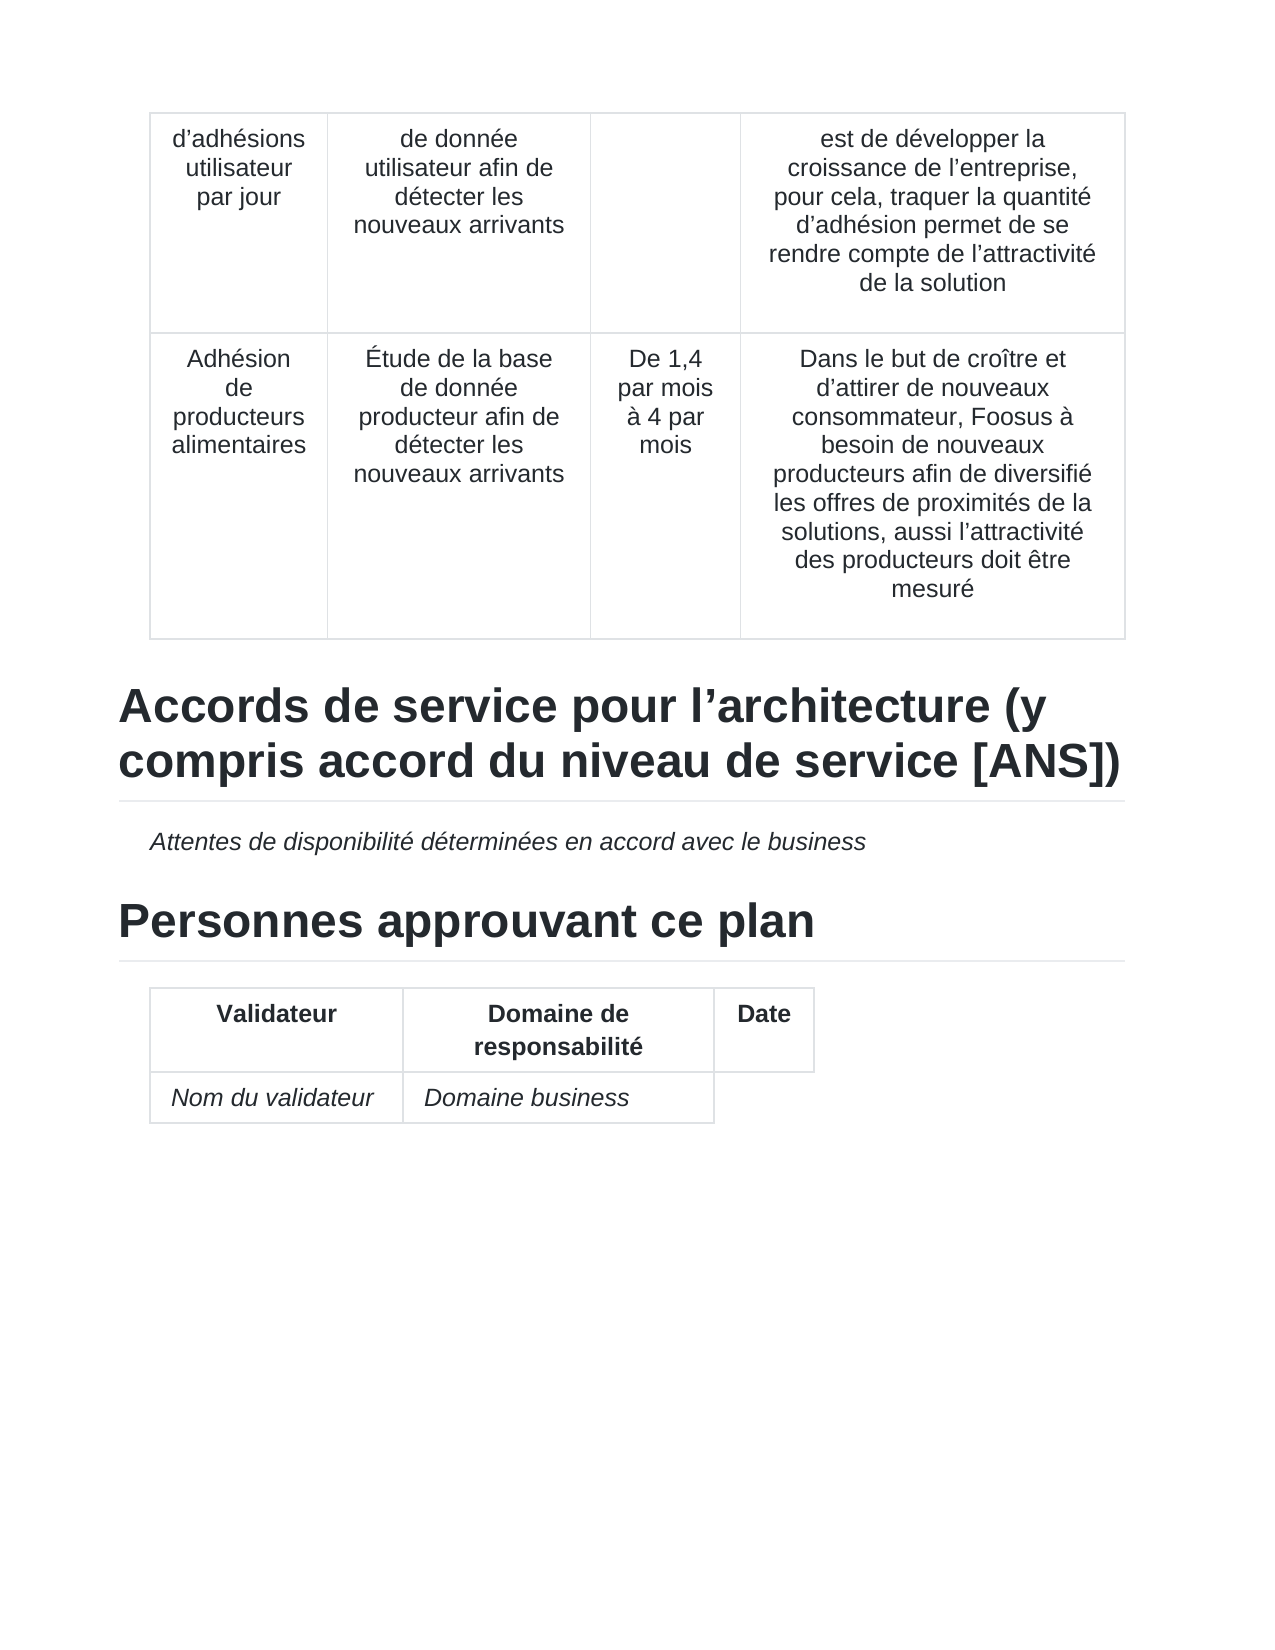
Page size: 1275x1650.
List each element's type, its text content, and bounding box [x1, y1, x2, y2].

table_cell [591, 114, 740, 332]
table_cell d’adhésions utilisateur par jour [151, 114, 327, 332]
table_cell est de développer la croissance de l’entreprise, pour cela, traquer la quantité d’adhésion permet de se rendre compte de l’attractivité de la solution [741, 114, 1124, 332]
table_cell Adhésion de producteurs alimentaires [151, 334, 327, 638]
table_header Validateur [151, 989, 402, 1071]
table_cell Nom du validateur [151, 1073, 402, 1122]
table_header Date [715, 989, 813, 1071]
subtitle Accords de service pour l’architecture (y compris accord du niveau de service [ANS]) [119, 677, 1125, 800]
text Attentes de disponibilité déterminées en accord avec le business [150, 827, 1125, 855]
table_cell Dans le but de croître et d’attirer de nouveaux consommateur, Foosus à besoin de nouveaux producteurs afin de diversifié les offres de proximités de la solutions, aussi l’attractivité des producteurs doit être mesuré [741, 334, 1124, 638]
table_cell Domaine business [404, 1073, 713, 1122]
subtitle Personnes approuvant ce plan [119, 893, 1125, 960]
table_cell Étude de la base de donnée producteur afin de détecter les nouveaux arrivants [328, 334, 590, 638]
table_cell [715, 1073, 814, 1122]
table_cell De 1,4 par mois à 4 par mois [591, 334, 740, 638]
table_cell de donnée utilisateur afin de détecter les nouveaux arrivants [328, 114, 590, 332]
table_header Domaine de responsabilité [404, 989, 713, 1071]
